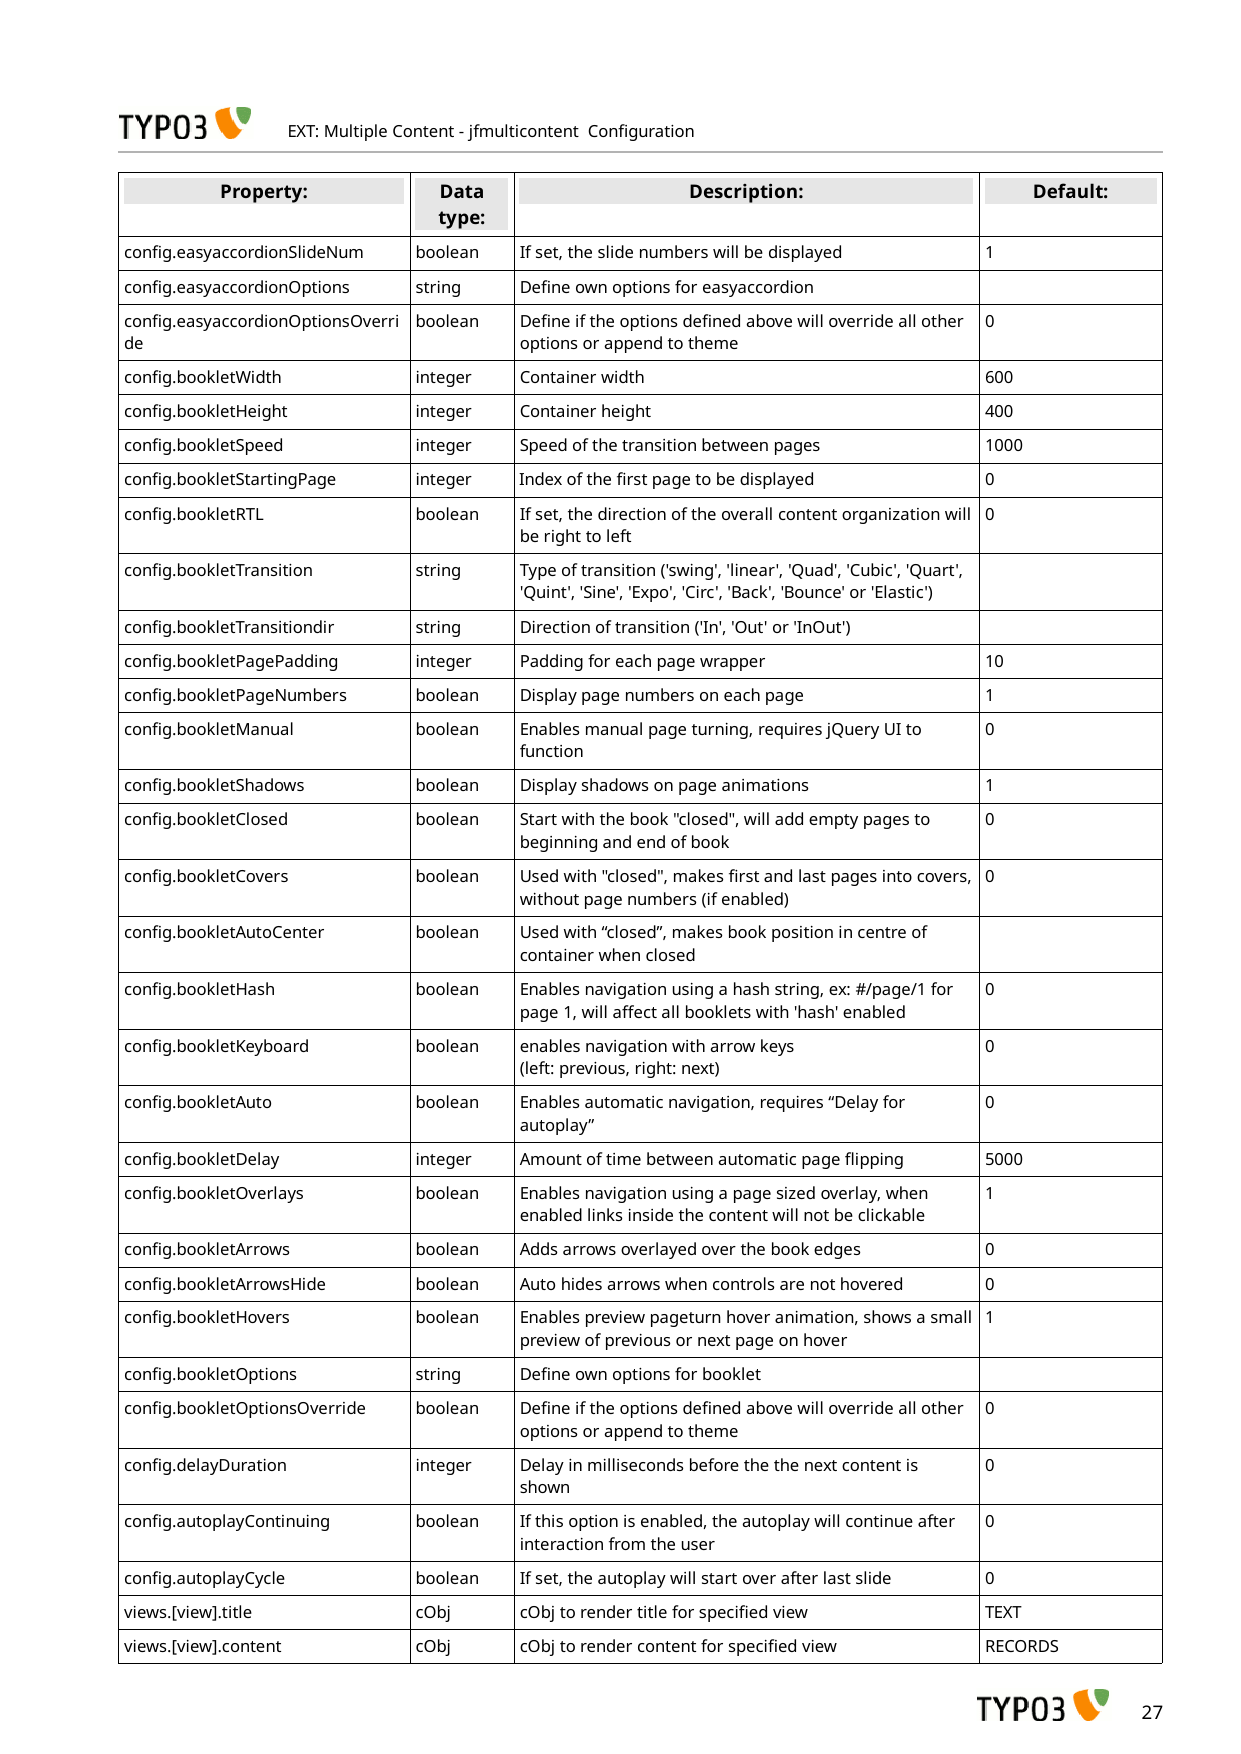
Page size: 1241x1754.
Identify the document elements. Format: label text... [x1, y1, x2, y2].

table_cell 0 [980, 1505, 1162, 1561]
table_header Default: [980, 173, 1162, 236]
table_cell Enables navigation using a hash string, ex: #/page/1 for page 1, will affect all booklets with 'hash' enabled [515, 973, 979, 1029]
table_cell boolean [411, 713, 514, 768]
table_cell [980, 1358, 1162, 1391]
table_cell Define if the options defined above will override all other options or append to theme [515, 305, 979, 360]
table_cell boolean [411, 973, 514, 1029]
table_cell config.bookletAuto [119, 1086, 410, 1142]
table_cell 0 [980, 1449, 1162, 1504]
table_cell config.bookletArrowsHide [119, 1268, 410, 1301]
table_cell Enables navigation using a page sized overlay, when enabled links inside the content will not be clickable [515, 1177, 979, 1232]
table_cell integer [411, 361, 514, 394]
table_cell 0 [980, 1562, 1162, 1595]
table_cell views.[view].content [119, 1630, 410, 1663]
table_cell config.bookletStartingPage [119, 464, 410, 497]
table_cell 1000 [980, 430, 1162, 462]
table_cell boolean [411, 1268, 514, 1301]
table_cell boolean [411, 498, 514, 553]
table_cell boolean [411, 237, 514, 270]
table_cell integer [411, 395, 514, 428]
table_cell integer [411, 645, 514, 678]
table_cell string [411, 1358, 514, 1391]
table_cell boolean [411, 1562, 514, 1595]
table_cell boolean [411, 1086, 514, 1142]
table_cell boolean [411, 1234, 514, 1267]
table_cell config.autoplayContinuing [119, 1505, 410, 1561]
table_cell [980, 271, 1162, 304]
table_cell 0 [980, 305, 1162, 360]
table_cell cObj to render title for specified view [515, 1596, 979, 1629]
table_header Property: [119, 173, 410, 236]
table_cell boolean [411, 1505, 514, 1561]
table_cell config.autoplayCycle [119, 1562, 410, 1595]
table_cell config.bookletTransitiondir [119, 611, 410, 644]
table_cell 0 [980, 1268, 1162, 1301]
table_cell Direction of transition ('In', 'Out' or 'InOut') [515, 611, 979, 644]
table_cell Start with the book "closed", will add empty pages to beginning and end of book [515, 804, 979, 859]
table_cell config.bookletWidth [119, 361, 410, 394]
table_cell config.bookletHeight [119, 395, 410, 428]
table_cell 0 [980, 973, 1162, 1029]
table_cell Adds arrows overlayed over the book edges [515, 1234, 979, 1267]
table_cell enables navigation with arrow keys (left: previous, right: next) [515, 1030, 979, 1085]
table_cell config.bookletArrows [119, 1234, 410, 1267]
table_cell string [411, 271, 514, 304]
table_cell Define if the options defined above will override all other options or append to theme [515, 1392, 979, 1448]
table_cell config.bookletAutoCenter [119, 917, 410, 972]
table_cell Padding for each page wrapper [515, 645, 979, 678]
table_cell config.bookletHovers [119, 1302, 410, 1357]
table_cell boolean [411, 1030, 514, 1085]
table_cell Index of the first page to be displayed [515, 464, 979, 497]
table_cell Display shadows on page animations [515, 770, 979, 802]
table_cell config.bookletManual [119, 713, 410, 768]
table_cell cObj [411, 1596, 514, 1629]
table_cell config.bookletOptionsOverride [119, 1392, 410, 1448]
table_cell config.bookletOverlays [119, 1177, 410, 1232]
table_cell Define own options for easyaccordion [515, 271, 979, 304]
table_cell [980, 917, 1162, 972]
table_cell config.bookletCovers [119, 860, 410, 916]
table_cell 0 [980, 498, 1162, 553]
table_cell Enables automatic navigation, requires “Delay for autoplay” [515, 1086, 979, 1142]
table_cell 0 [980, 804, 1162, 859]
table_cell Container height [515, 395, 979, 428]
table_cell If set, the slide numbers will be displayed [515, 237, 979, 270]
table_cell 600 [980, 361, 1162, 394]
table_cell 400 [980, 395, 1162, 428]
table_cell views.[view].title [119, 1596, 410, 1629]
table_cell config.bookletOptions [119, 1358, 410, 1391]
table_cell 5000 [980, 1143, 1162, 1176]
table_cell config.bookletKeyboard [119, 1030, 410, 1085]
table_header Data type: [411, 173, 514, 236]
table_cell config.easyaccordionSlideNum [119, 237, 410, 270]
table_cell Display page numbers on each page [515, 679, 979, 712]
table_cell 1 [980, 1302, 1162, 1357]
table_header Description: [515, 173, 979, 236]
table_cell 0 [980, 1030, 1162, 1085]
table_cell 0 [980, 1392, 1162, 1448]
table_cell boolean [411, 770, 514, 802]
table_cell [980, 611, 1162, 644]
table_cell config.bookletShadows [119, 770, 410, 802]
table_cell config.bookletDelay [119, 1143, 410, 1176]
table_cell 0 [980, 1086, 1162, 1142]
table_cell Enables preview pageturn hover animation, shows a small preview of previous or next page on hover [515, 1302, 979, 1357]
table_cell If set, the autoplay will start over after last slide [515, 1562, 979, 1595]
table_cell 10 [980, 645, 1162, 678]
table_cell Delay in milliseconds before the the next content is shown [515, 1449, 979, 1504]
table_cell integer [411, 1449, 514, 1504]
table_cell [980, 554, 1162, 610]
table_cell config.bookletPageNumbers [119, 679, 410, 712]
table_cell boolean [411, 804, 514, 859]
table_cell boolean [411, 679, 514, 712]
table_cell 1 [980, 679, 1162, 712]
table_cell Container width [515, 361, 979, 394]
table_cell Used with "closed", makes first and last pages into covers, without page numbers (if enabled) [515, 860, 979, 916]
table_cell 0 [980, 713, 1162, 768]
picture [118, 106, 254, 139]
table_cell boolean [411, 1302, 514, 1357]
picture [976, 1688, 1112, 1721]
table_cell config.delayDuration [119, 1449, 410, 1504]
table_cell Speed of the transition between pages [515, 430, 979, 462]
table_cell config.bookletSpeed [119, 430, 410, 462]
table_cell config.easyaccordionOptionsOverride [119, 305, 410, 360]
table_cell 1 [980, 770, 1162, 802]
table_cell 1 [980, 237, 1162, 270]
table_cell config.bookletClosed [119, 804, 410, 859]
table_cell config.bookletPagePadding [119, 645, 410, 678]
table_cell string [411, 554, 514, 610]
table_cell boolean [411, 1392, 514, 1448]
table_cell Enables manual page turning, requires jQuery UI to function [515, 713, 979, 768]
table_cell integer [411, 1143, 514, 1176]
table_cell config.easyaccordionOptions [119, 271, 410, 304]
table_cell If this option is enabled, the autoplay will continue after interaction from the user [515, 1505, 979, 1561]
table_cell config.bookletTransition [119, 554, 410, 610]
table_cell RECORDS [980, 1630, 1162, 1663]
table_cell cObj [411, 1630, 514, 1663]
table_cell cObj to render content for specified view [515, 1630, 979, 1663]
table_cell Type of transition ('swing', 'linear', 'Quad', 'Cubic', 'Quart', 'Quint', 'Sine', 'Expo', 'Circ', 'Back', 'Bounce' or 'Elastic') [515, 554, 979, 610]
table_cell boolean [411, 1177, 514, 1232]
table_cell config.bookletRTL [119, 498, 410, 553]
table_cell 1 [980, 1177, 1162, 1232]
table_cell TEXT [980, 1596, 1162, 1629]
table_cell boolean [411, 305, 514, 360]
table_cell config.bookletHash [119, 973, 410, 1029]
table_cell string [411, 611, 514, 644]
table_cell 0 [980, 860, 1162, 916]
table_cell integer [411, 464, 514, 497]
table_cell Auto hides arrows when controls are not hovered [515, 1268, 979, 1301]
table_cell 0 [980, 464, 1162, 497]
table_cell 0 [980, 1234, 1162, 1267]
table_cell integer [411, 430, 514, 462]
table_cell boolean [411, 917, 514, 972]
table_cell Amount of time between automatic page flipping [515, 1143, 979, 1176]
table_cell Used with “closed”, makes book position in centre of container when closed [515, 917, 979, 972]
table_cell Define own options for booklet [515, 1358, 979, 1391]
table_cell boolean [411, 860, 514, 916]
table_cell If set, the direction of the overall content organization will be right to left [515, 498, 979, 553]
